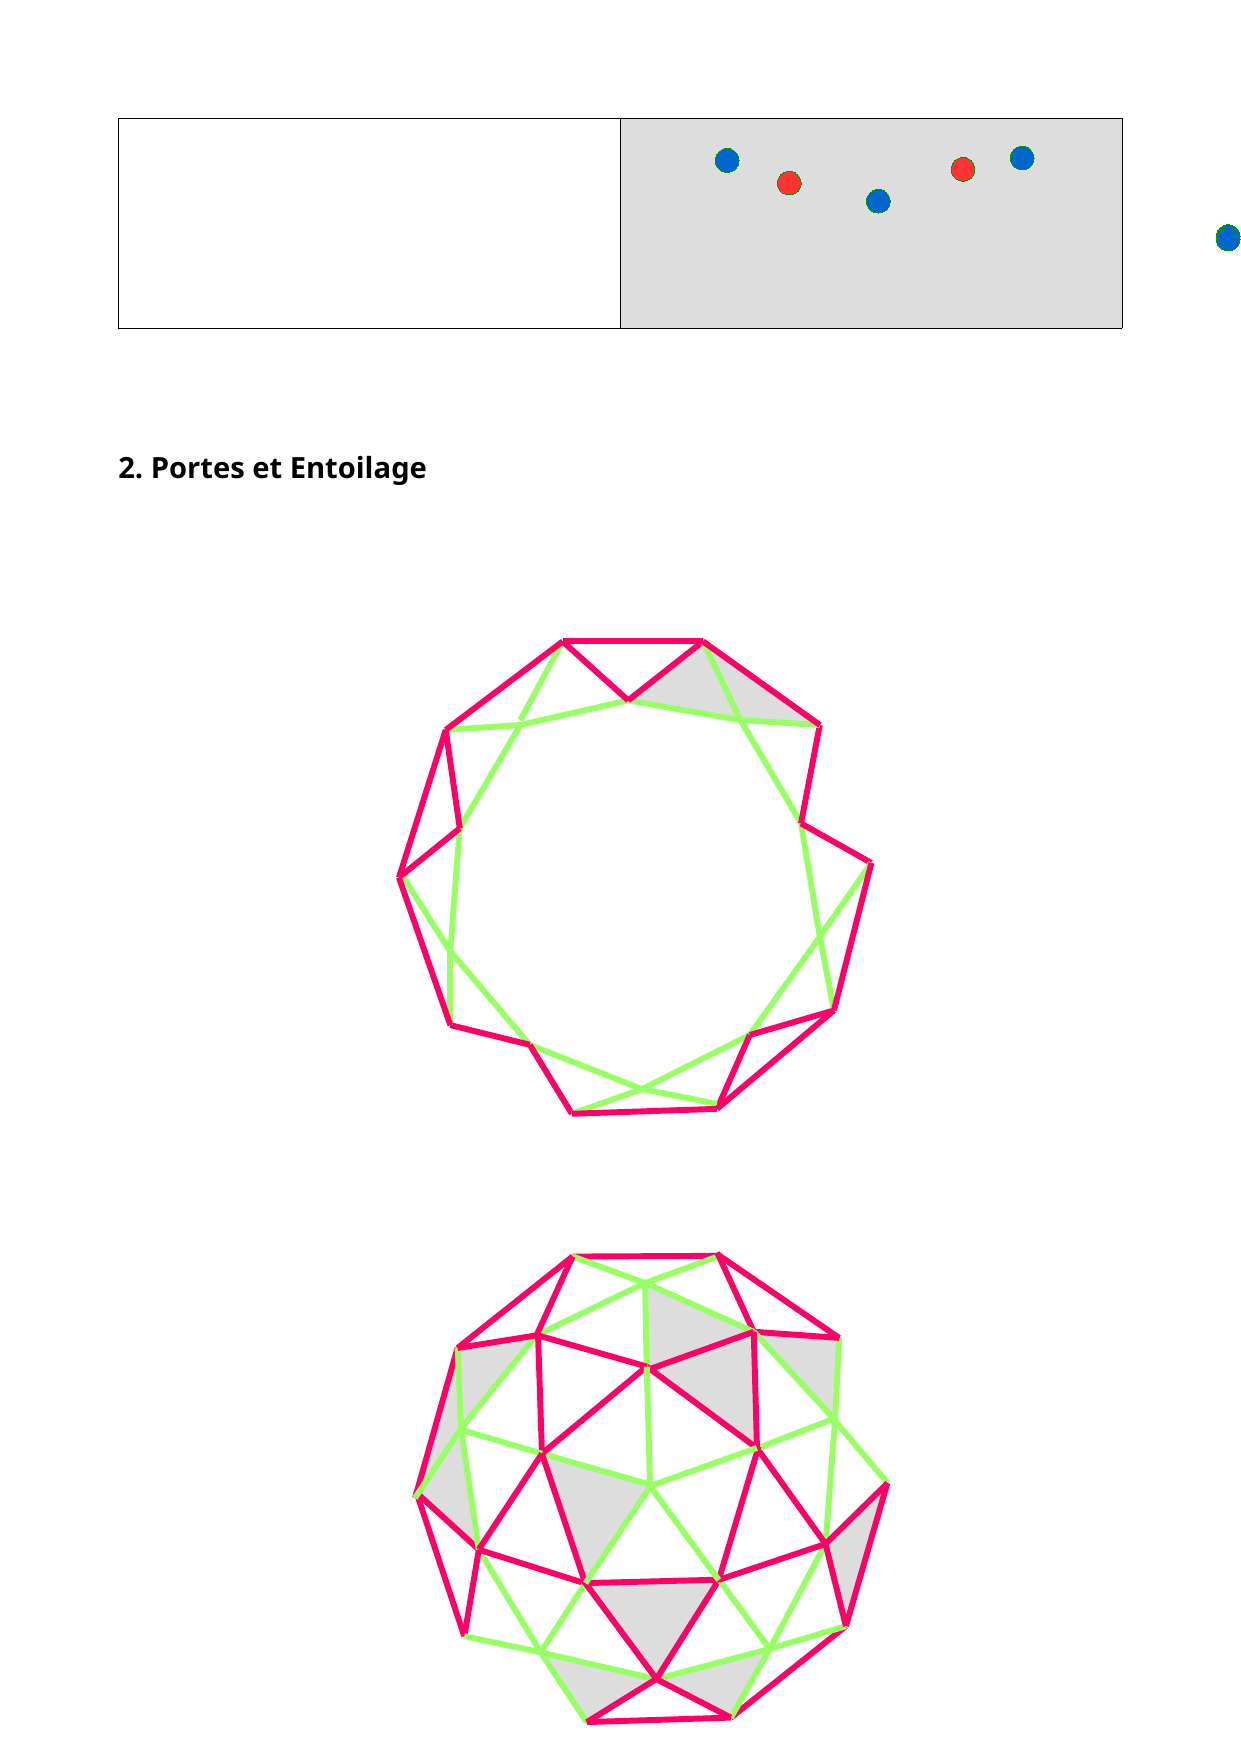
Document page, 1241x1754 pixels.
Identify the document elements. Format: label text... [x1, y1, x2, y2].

table_cell [621, 119, 1122, 328]
table_cell [119, 119, 620, 328]
text 2. Portes et Entoilage [118, 447, 1122, 487]
